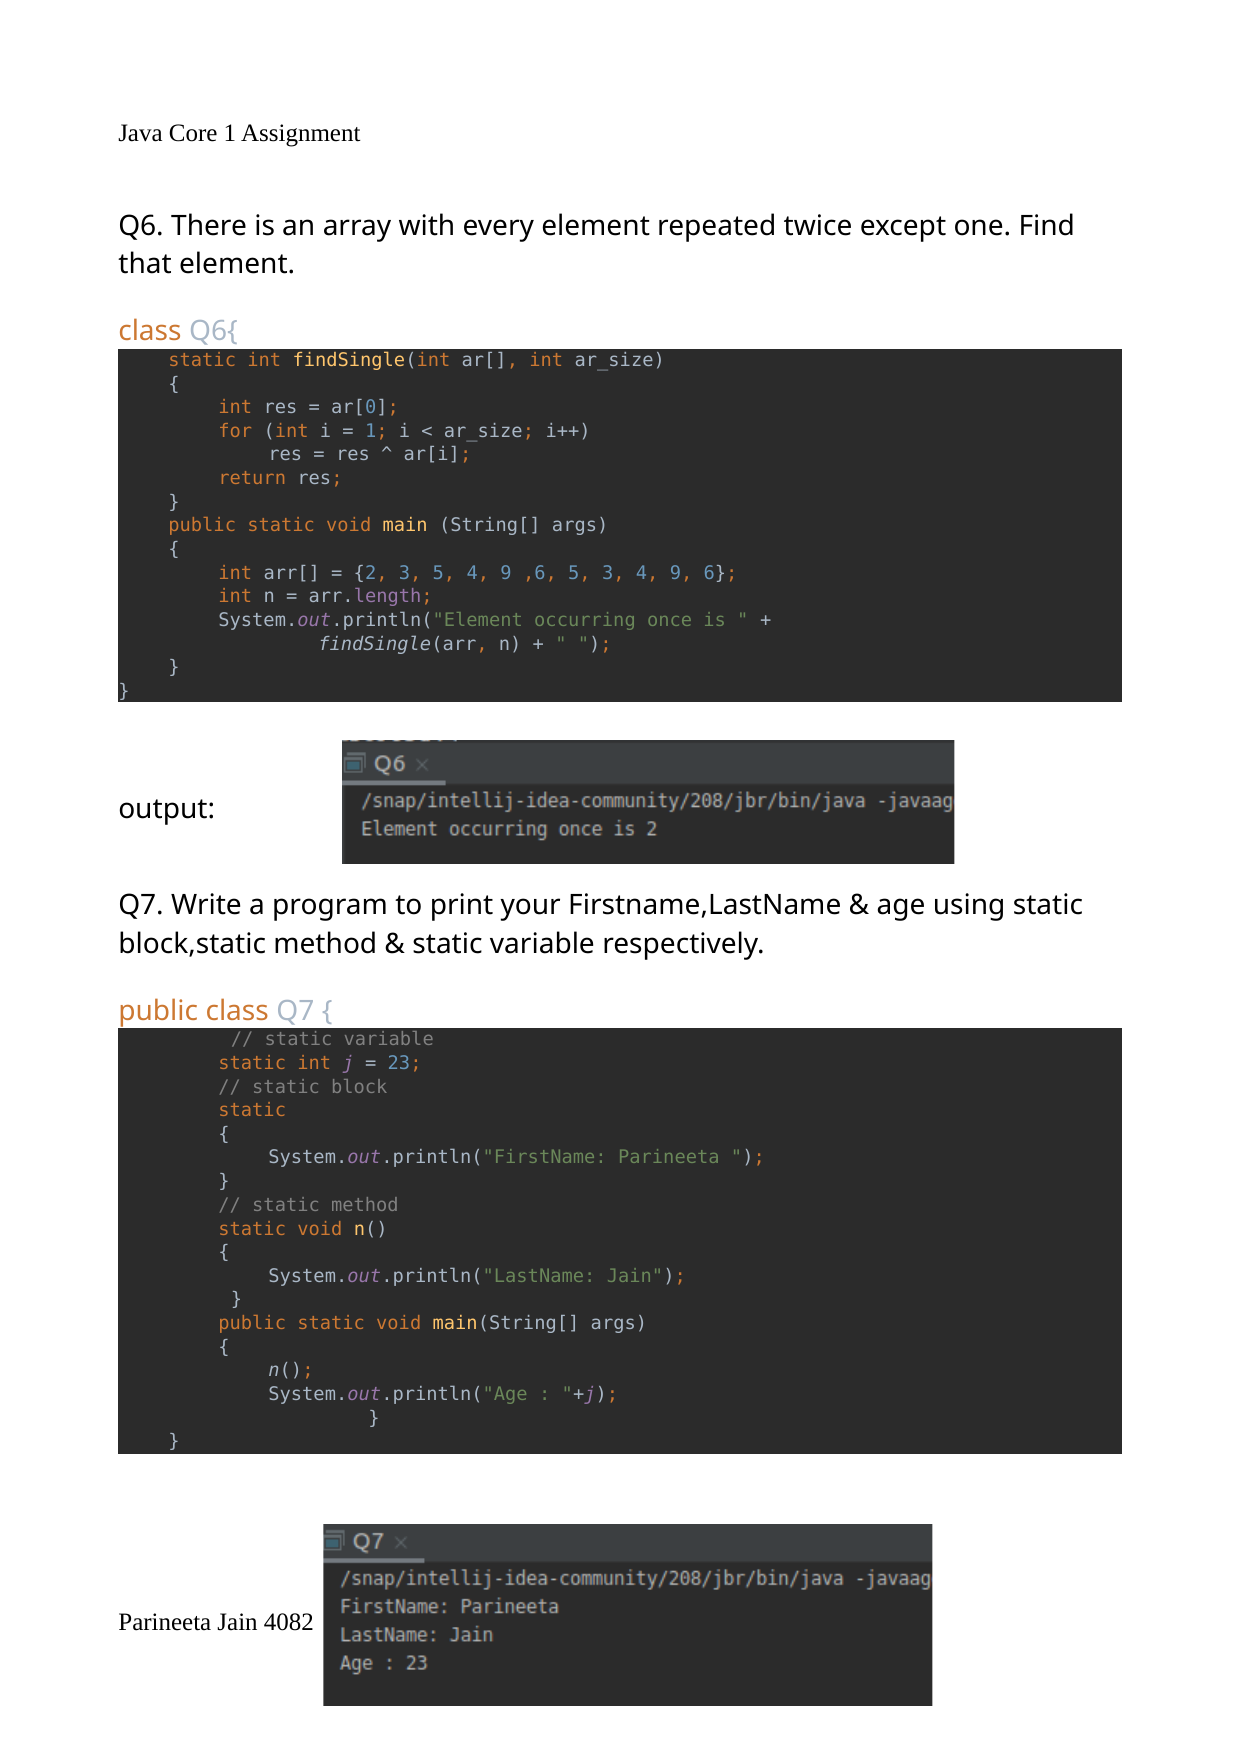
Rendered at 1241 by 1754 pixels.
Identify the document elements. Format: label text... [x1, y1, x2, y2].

text Q6. There is an array with every element repeated twice except one. Find that element. [118, 176, 1122, 282]
text { [118, 1241, 1122, 1265]
text } [118, 1170, 1122, 1194]
text [955, 789, 1122, 827]
text public static void main (String[] args) [118, 514, 1122, 538]
text static void n() [118, 1217, 1122, 1241]
text } [118, 656, 1122, 680]
text System.out.println("Age : "+j); [118, 1383, 1122, 1407]
text return res; [118, 467, 1122, 491]
picture [342, 740, 955, 864]
text n(); [118, 1359, 1122, 1383]
text } [118, 491, 1122, 514]
text { [118, 1123, 1122, 1147]
text res = res ^ ar[i]; [118, 443, 1122, 467]
text } [118, 1430, 1122, 1454]
text public class Q7 { [118, 990, 1122, 1028]
text // static variable [118, 1028, 1122, 1052]
text class Q6{ [118, 311, 1122, 349]
text } [118, 680, 1122, 702]
text } [118, 1407, 1122, 1430]
text static int j = 23; [118, 1052, 1122, 1076]
text output: [118, 789, 342, 827]
text } [118, 1288, 1122, 1312]
text Q7. Write a program to print your Firstname,LastName & age using static block,static method & static variable respectively. [118, 856, 1122, 961]
text static int findSingle(int ar[], int ar_size) [118, 349, 1122, 372]
text System.out.println("Element occurring once is " + [118, 609, 1122, 633]
text int n = arr.length; [118, 585, 1122, 609]
text public static void main(String[] args) [118, 1312, 1122, 1336]
text { [118, 372, 1122, 396]
picture [323, 1524, 933, 1706]
text // static method [118, 1194, 1122, 1217]
text for (int i = 1; i < ar_size; i++) [118, 420, 1122, 443]
text System.out.println("LastName: Jain"); [118, 1265, 1122, 1288]
text int res = ar[0]; [118, 396, 1122, 420]
text { [118, 538, 1122, 562]
text int arr[] = {2, 3, 5, 4, 9 ,6, 5, 3, 4, 9, 6}; [118, 562, 1122, 585]
text System.out.println("FirstName: Parineeta "); [118, 1147, 1122, 1170]
text { [118, 1336, 1122, 1359]
text findSingle(arr, n) + " "); [118, 633, 1122, 656]
text // static block [118, 1076, 1122, 1099]
text static [118, 1099, 1122, 1123]
